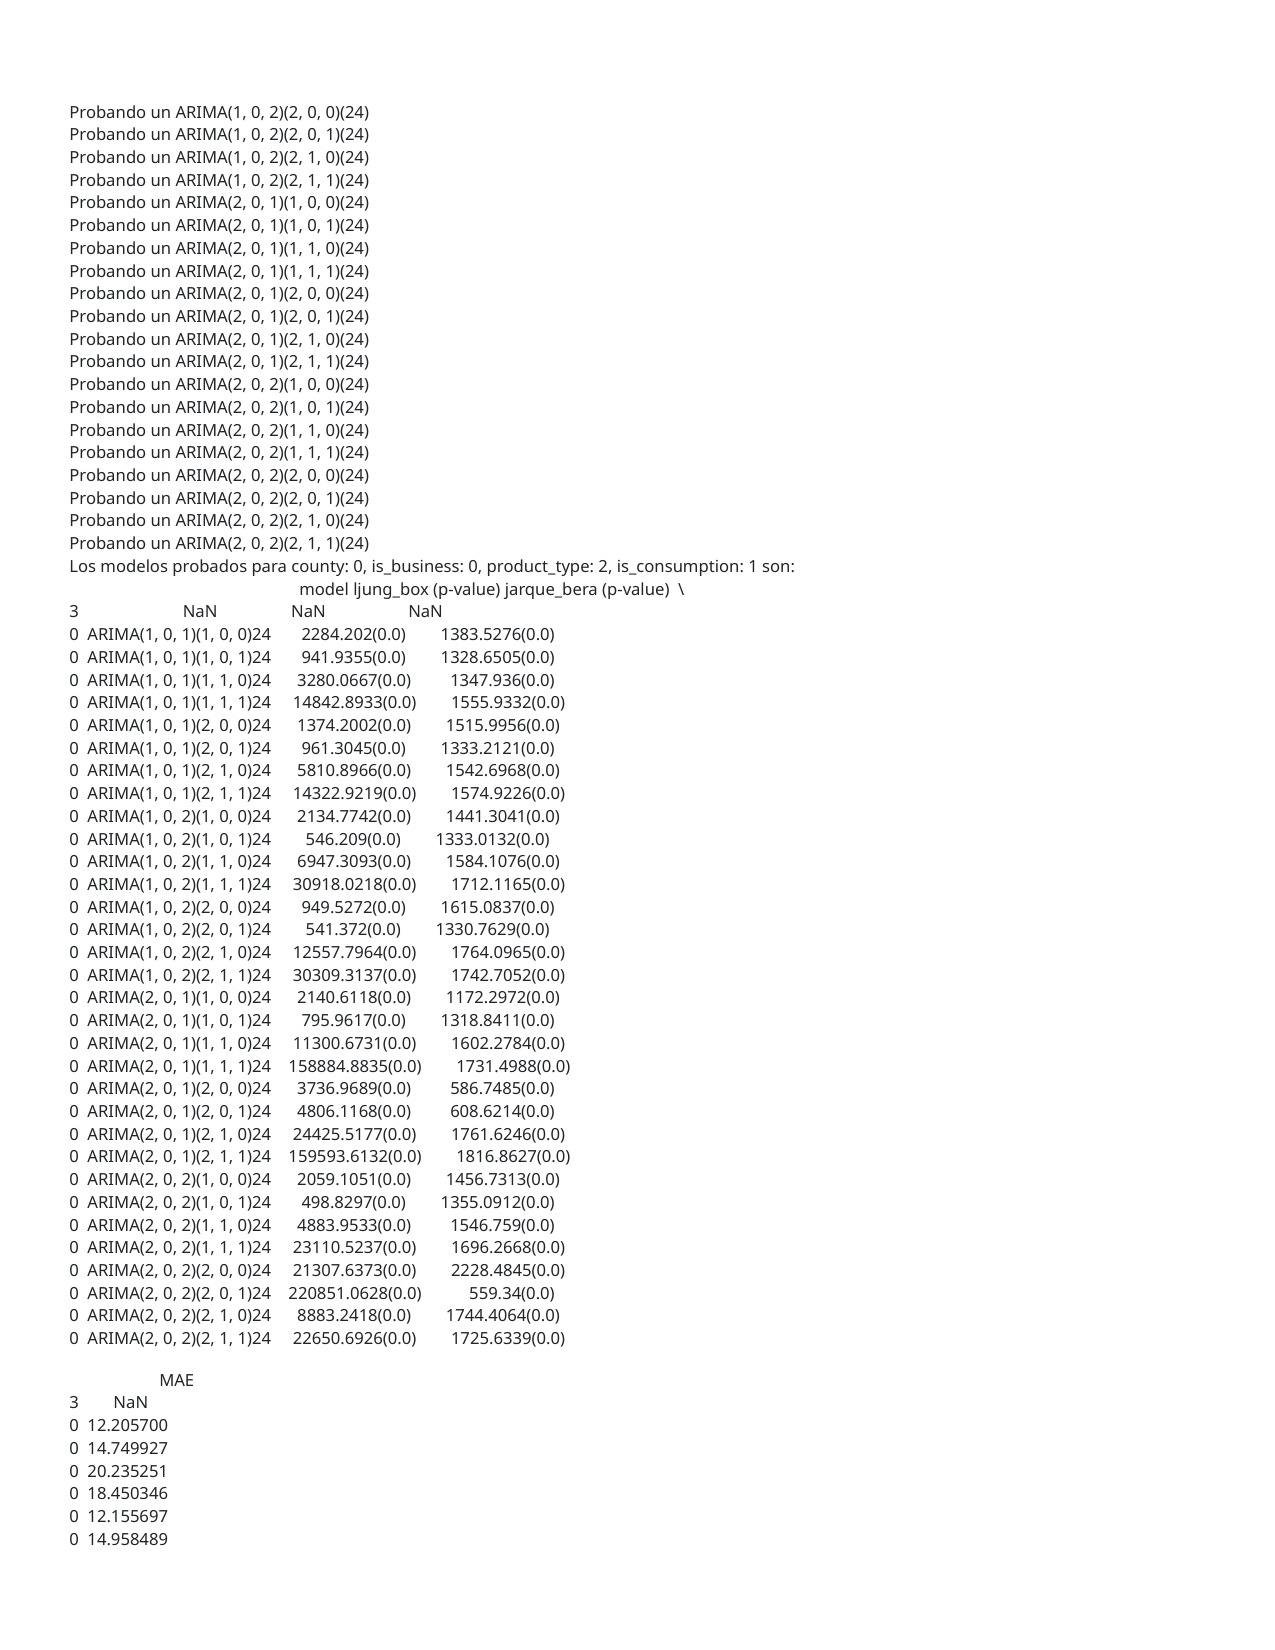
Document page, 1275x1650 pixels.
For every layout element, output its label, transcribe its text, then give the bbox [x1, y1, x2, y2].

text 0 ARIMA(1, 0, 1)(1, 0, 0)24 2284.202(0.0) 1383.5276(0.0) [69, 623, 1194, 645]
text Probando un ARIMA(2, 0, 2)(2, 1, 0)(24) [69, 509, 1194, 532]
text 0 ARIMA(1, 0, 2)(2, 0, 1)24 541.372(0.0) 1330.7629(0.0) [69, 918, 1194, 941]
text 3 NaN NaN NaN [69, 600, 1194, 623]
text Probando un ARIMA(2, 0, 1)(1, 0, 0)(24) [69, 191, 1194, 214]
text 0 ARIMA(1, 0, 2)(2, 0, 0)24 949.5272(0.0) 1615.0837(0.0) [69, 895, 1194, 918]
text Probando un ARIMA(2, 0, 2)(1, 0, 0)(24) [69, 373, 1194, 396]
text Probando un ARIMA(2, 0, 1)(1, 1, 1)(24) [69, 259, 1194, 282]
text 0 ARIMA(2, 0, 1)(1, 0, 0)24 2140.6118(0.0) 1172.2972(0.0) [69, 986, 1194, 1009]
text 0 ARIMA(1, 0, 1)(2, 1, 1)24 14322.9219(0.0) 1574.9226(0.0) [69, 782, 1194, 804]
text 0 ARIMA(2, 0, 1)(2, 1, 0)24 24425.5177(0.0) 1761.6246(0.0) [69, 1122, 1194, 1145]
text 0 ARIMA(1, 0, 1)(2, 0, 1)24 961.3045(0.0) 1333.2121(0.0) [69, 736, 1194, 759]
text Probando un ARIMA(1, 0, 2)(2, 0, 0)(24) [69, 100, 1194, 123]
text MAE [69, 1368, 1194, 1391]
text 0 ARIMA(2, 0, 1)(2, 1, 1)24 159593.6132(0.0) 1816.8627(0.0) [69, 1145, 1194, 1168]
text 0 ARIMA(1, 0, 2)(1, 1, 1)24 30918.0218(0.0) 1712.1165(0.0) [69, 872, 1194, 895]
text 0 ARIMA(1, 0, 2)(2, 1, 0)24 12557.7964(0.0) 1764.0965(0.0) [69, 941, 1194, 963]
text Probando un ARIMA(2, 0, 2)(2, 0, 1)(24) [69, 486, 1194, 509]
text 0 ARIMA(1, 0, 2)(2, 1, 1)24 30309.3137(0.0) 1742.7052(0.0) [69, 963, 1194, 986]
text 0 ARIMA(1, 0, 1)(2, 0, 0)24 1374.2002(0.0) 1515.9956(0.0) [69, 713, 1194, 736]
text Probando un ARIMA(1, 0, 2)(2, 0, 1)(24) [69, 123, 1194, 146]
text 0 ARIMA(2, 0, 2)(2, 1, 0)24 8883.2418(0.0) 1744.4064(0.0) [69, 1304, 1194, 1327]
text Probando un ARIMA(2, 0, 1)(2, 1, 0)(24) [69, 327, 1194, 350]
text 0 ARIMA(1, 0, 1)(2, 1, 0)24 5810.8966(0.0) 1542.6968(0.0) [69, 759, 1194, 782]
text Probando un ARIMA(2, 0, 1)(2, 1, 1)(24) [69, 350, 1194, 373]
text 0 ARIMA(2, 0, 2)(2, 1, 1)24 22650.6926(0.0) 1725.6339(0.0) [69, 1327, 1194, 1349]
text 3 NaN [69, 1391, 1194, 1414]
text 0 ARIMA(2, 0, 2)(1, 0, 1)24 498.8297(0.0) 1355.0912(0.0) [69, 1190, 1194, 1213]
text 0 ARIMA(1, 0, 2)(1, 0, 1)24 546.209(0.0) 1333.0132(0.0) [69, 827, 1194, 850]
text 0 ARIMA(2, 0, 2)(1, 1, 0)24 4883.9533(0.0) 1546.759(0.0) [69, 1213, 1194, 1236]
text Probando un ARIMA(2, 0, 2)(2, 0, 0)(24) [69, 464, 1194, 486]
text Probando un ARIMA(2, 0, 1)(1, 1, 0)(24) [69, 237, 1194, 259]
text Probando un ARIMA(1, 0, 2)(2, 1, 0)(24) [69, 146, 1194, 168]
text 0 14.749927 [69, 1436, 1194, 1459]
text 0 ARIMA(2, 0, 1)(1, 1, 1)24 158884.8835(0.0) 1731.4988(0.0) [69, 1054, 1194, 1077]
text Probando un ARIMA(2, 0, 2)(1, 0, 1)(24) [69, 396, 1194, 418]
text 0 ARIMA(1, 0, 2)(1, 1, 0)24 6947.3093(0.0) 1584.1076(0.0) [69, 850, 1194, 872]
text Probando un ARIMA(1, 0, 2)(2, 1, 1)(24) [69, 168, 1194, 191]
text 0 20.235251 [69, 1459, 1194, 1482]
text model ljung_box (p-value) jarque_bera (p-value) \ [69, 577, 1194, 600]
text 0 ARIMA(2, 0, 1)(1, 1, 0)24 11300.6731(0.0) 1602.2784(0.0) [69, 1031, 1194, 1054]
text 0 ARIMA(2, 0, 2)(2, 0, 1)24 220851.0628(0.0) 559.34(0.0) [69, 1281, 1194, 1304]
text 0 18.450346 [69, 1482, 1194, 1504]
text 0 14.958489 [69, 1527, 1194, 1550]
text 0 ARIMA(2, 0, 2)(1, 0, 0)24 2059.1051(0.0) 1456.7313(0.0) [69, 1168, 1194, 1190]
text Probando un ARIMA(2, 0, 2)(2, 1, 1)(24) [69, 532, 1194, 554]
text 0 12.155697 [69, 1504, 1194, 1527]
text 0 ARIMA(2, 0, 2)(1, 1, 1)24 23110.5237(0.0) 1696.2668(0.0) [69, 1236, 1194, 1258]
text Probando un ARIMA(2, 0, 1)(2, 0, 0)(24) [69, 282, 1194, 305]
text 0 ARIMA(2, 0, 2)(2, 0, 0)24 21307.6373(0.0) 2228.4845(0.0) [69, 1258, 1194, 1281]
text Probando un ARIMA(2, 0, 1)(1, 0, 1)(24) [69, 214, 1194, 237]
text Los modelos probados para county: 0, is_business: 0, product_type: 2, is_consumption: 1 son: [69, 554, 1194, 577]
text Probando un ARIMA(2, 0, 2)(1, 1, 0)(24) [69, 418, 1194, 441]
text 0 ARIMA(1, 0, 1)(1, 1, 1)24 14842.8933(0.0) 1555.9332(0.0) [69, 691, 1194, 713]
text 0 ARIMA(1, 0, 2)(1, 0, 0)24 2134.7742(0.0) 1441.3041(0.0) [69, 804, 1194, 827]
text 0 ARIMA(2, 0, 1)(1, 0, 1)24 795.9617(0.0) 1318.8411(0.0) [69, 1009, 1194, 1031]
text 0 ARIMA(1, 0, 1)(1, 0, 1)24 941.9355(0.0) 1328.6505(0.0) [69, 645, 1194, 668]
text Probando un ARIMA(2, 0, 2)(1, 1, 1)(24) [69, 441, 1194, 464]
text Probando un ARIMA(2, 0, 1)(2, 0, 1)(24) [69, 305, 1194, 327]
text 0 ARIMA(1, 0, 1)(1, 1, 0)24 3280.0667(0.0) 1347.936(0.0) [69, 668, 1194, 691]
text 0 12.205700 [69, 1414, 1194, 1436]
text 0 ARIMA(2, 0, 1)(2, 0, 0)24 3736.9689(0.0) 586.7485(0.0) [69, 1077, 1194, 1099]
text 0 ARIMA(2, 0, 1)(2, 0, 1)24 4806.1168(0.0) 608.6214(0.0) [69, 1099, 1194, 1122]
